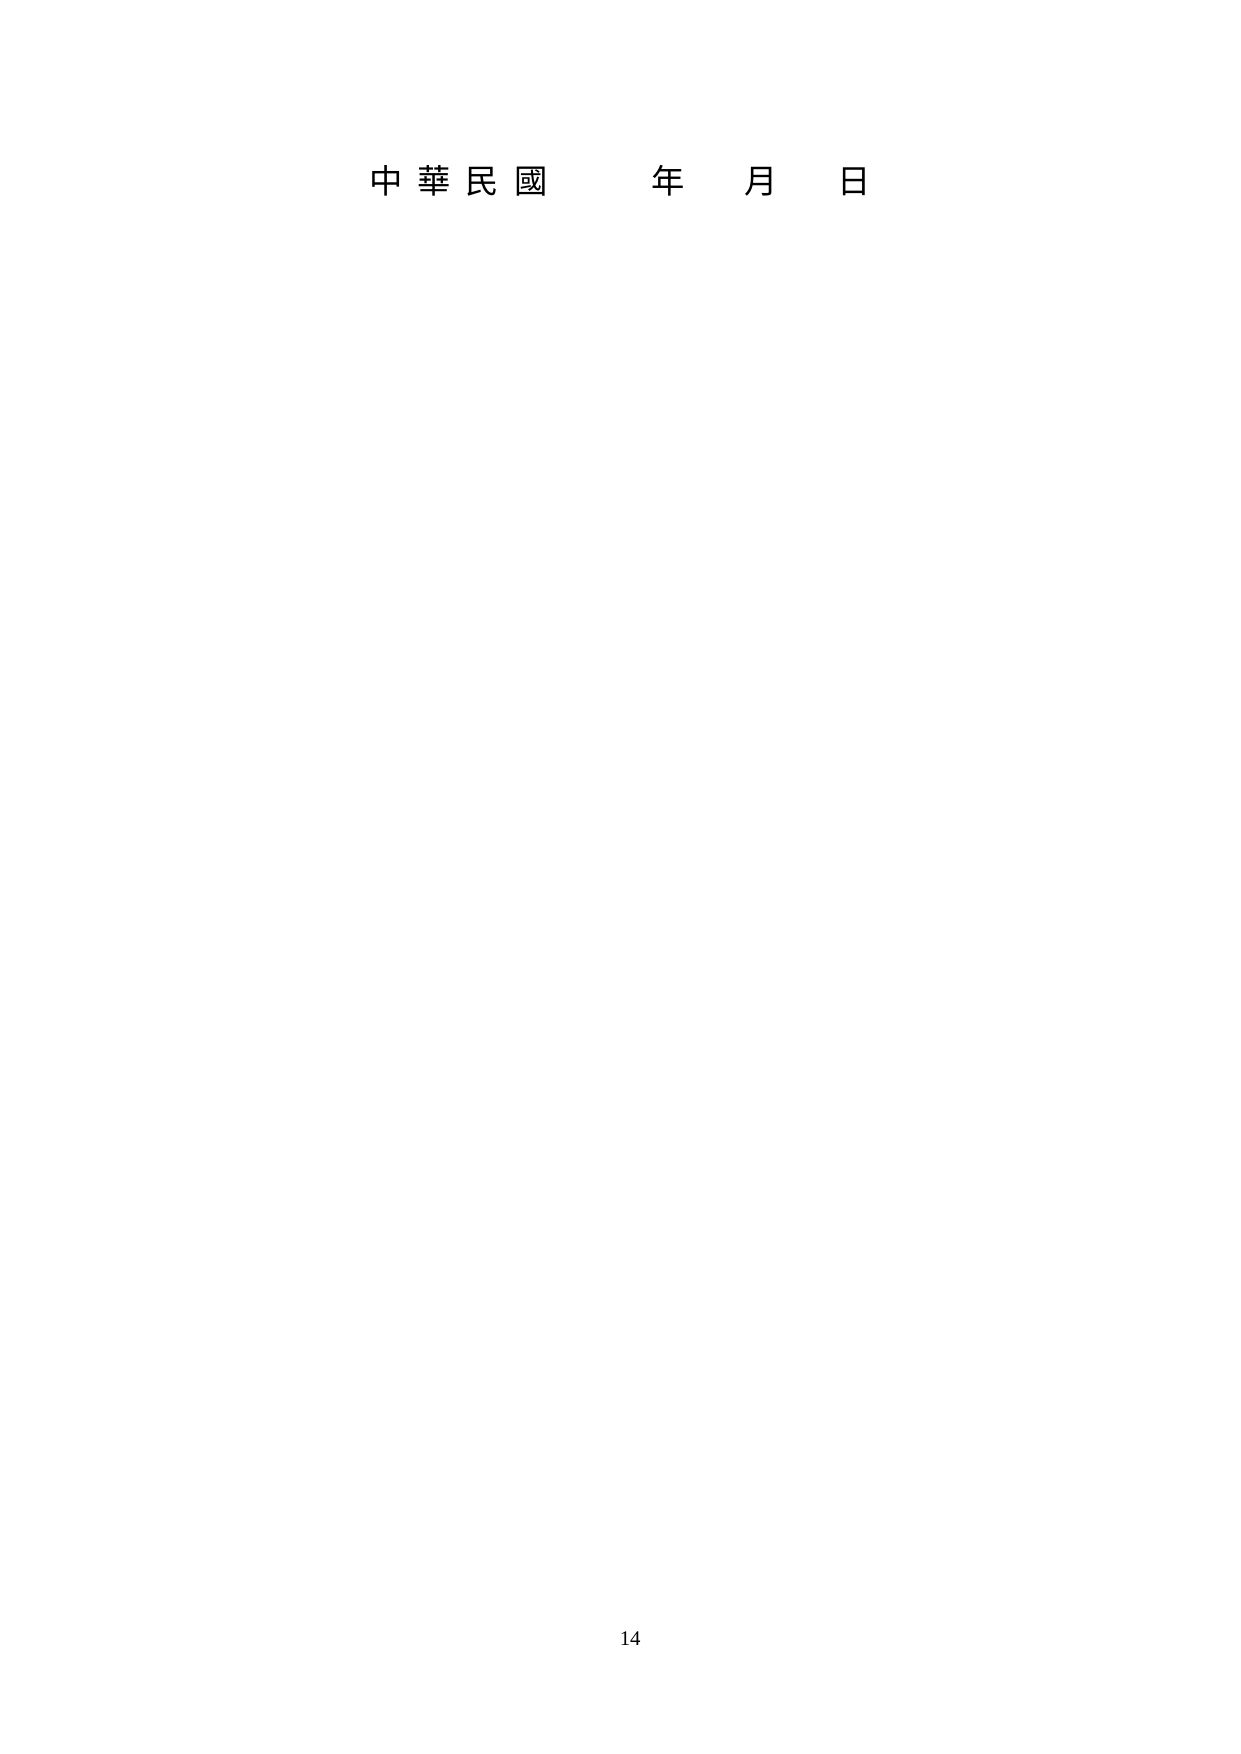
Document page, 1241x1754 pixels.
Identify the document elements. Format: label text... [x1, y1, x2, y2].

text 中 華 民 國 年 月 日 [94, 154, 1146, 203]
